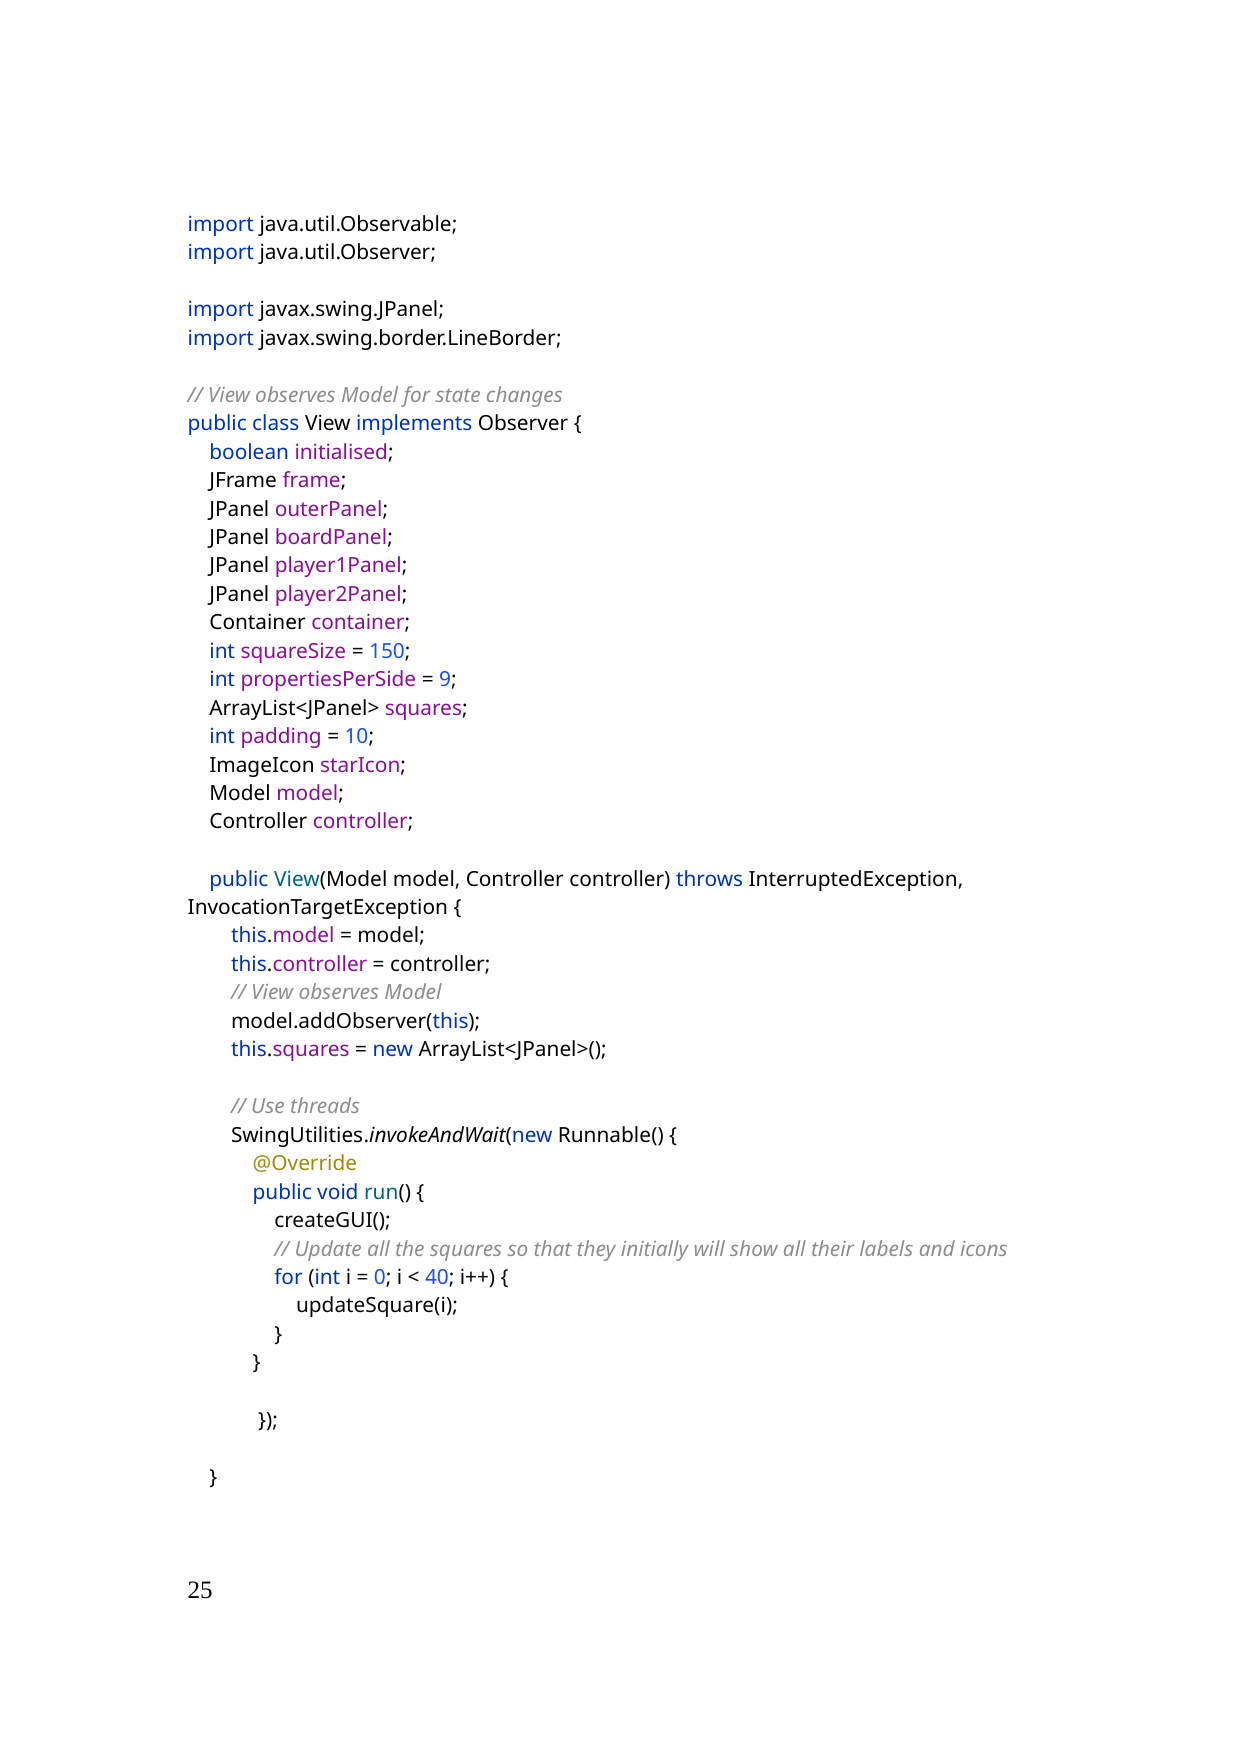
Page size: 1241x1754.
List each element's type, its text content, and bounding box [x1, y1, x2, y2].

text import java.util.Observable; import java.util.Observer; import javax.swing.JPanel; import javax.swing.border.LineBorder; // View observes Model for state changes public class View implements Observer { boolean initialised; JFrame frame; JPanel outerPanel; JPanel boardPanel; JPanel player1Panel; JPanel player2Panel; Container container; int squareSize = 150; int propertiesPerSide = 9; ArrayList<JPanel> squares; int padding = 10; ImageIcon starIcon; Model model; Controller controller; public View(Model model, Controller controller) throws InterruptedException, InvocationTargetException { this.model = model; this.controller = controller; // View observes Model model.addObserver(this); this.squares = new ArrayList<JPanel>(); // Use threads SwingUtilities.invokeAndWait(new Runnable() { @Override public void run() { createGUI(); // Update all the squares so that they initially will show all their labels and icons for (int i = 0; i < 40; i++) { updateSquare(i); } } }); } [187, 209, 1053, 1519]
